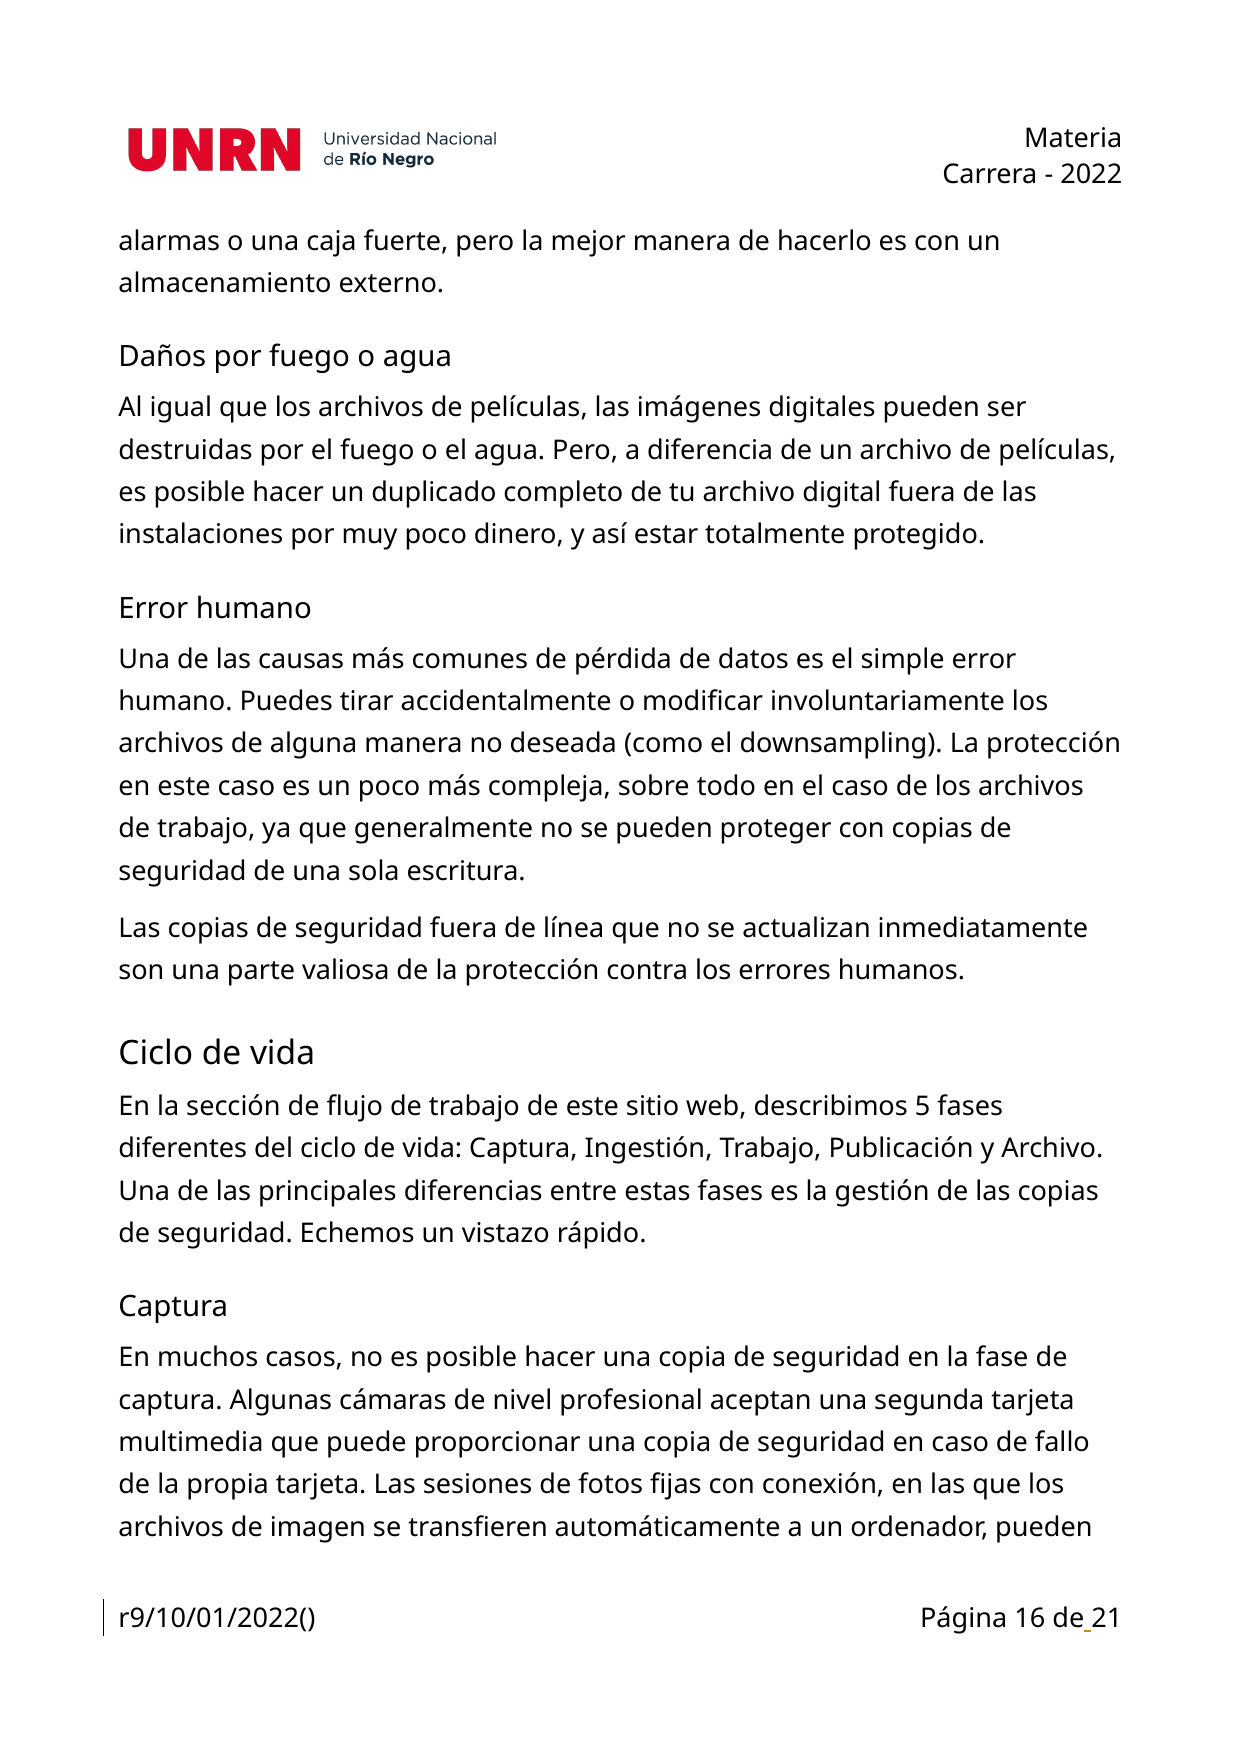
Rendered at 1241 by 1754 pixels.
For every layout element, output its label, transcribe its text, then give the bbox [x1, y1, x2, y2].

subtitle Error humano [118, 587, 1122, 627]
subtitle Ciclo de vida [118, 1028, 1122, 1074]
text En la sección de flujo de trabajo de este sitio web, describimos 5 fases diferentes del ciclo de vida: Captura, Ingestión, Trabajo, Publicación y Archivo. Una de las principales diferencias entre estas fases es la gestión de las copias de seguridad. Echemos un vistazo rápido. [118, 1086, 1122, 1251]
text En muchos casos, no es posible hacer una copia de seguridad en la fase de captura. Algunas cámaras de nivel profesional aceptan una segunda tarjeta multimedia que puede proporcionar una copia de seguridad en caso de fallo de la propia tarjeta. Las sesiones de fotos fijas con conexión, en las que los archivos de imagen se transfieren automáticamente a un ordenador, pueden [118, 1338, 1122, 1544]
text alarmas o una caja fuerte, pero la mejor manera de hacerlo es con un almacenamiento externo. [118, 221, 1122, 301]
text Las copias de seguridad fuera de línea que no se actualizan inmediatamente son una parte valiosa de la protección contra los errores humanos. [118, 908, 1122, 987]
text Al igual que los archivos de películas, las imágenes digitales pueden ser destruidas por el fuego o el agua. Pero, a diferencia de un archivo de películas, es posible hacer un duplicado completo de tu archivo digital fuera de las instalaciones por muy poco dinero, y así estar totalmente protegido. [118, 388, 1122, 552]
text Una de las causas más comunes de pérdida de datos es el simple error humano. Puedes tirar accidentalmente o modificar involuntariamente los archivos de alguna manera no deseada (como el downsampling). La protección en este caso es un poco más compleja, sobre todo en el caso de los archivos de trabajo, ya que generalmente no se pueden proteger con copias de seguridad de una sola escritura. [118, 639, 1122, 888]
subtitle Captura [118, 1285, 1122, 1325]
picture [118, 118, 505, 180]
subtitle Daños por fuego o agua [118, 335, 1122, 375]
